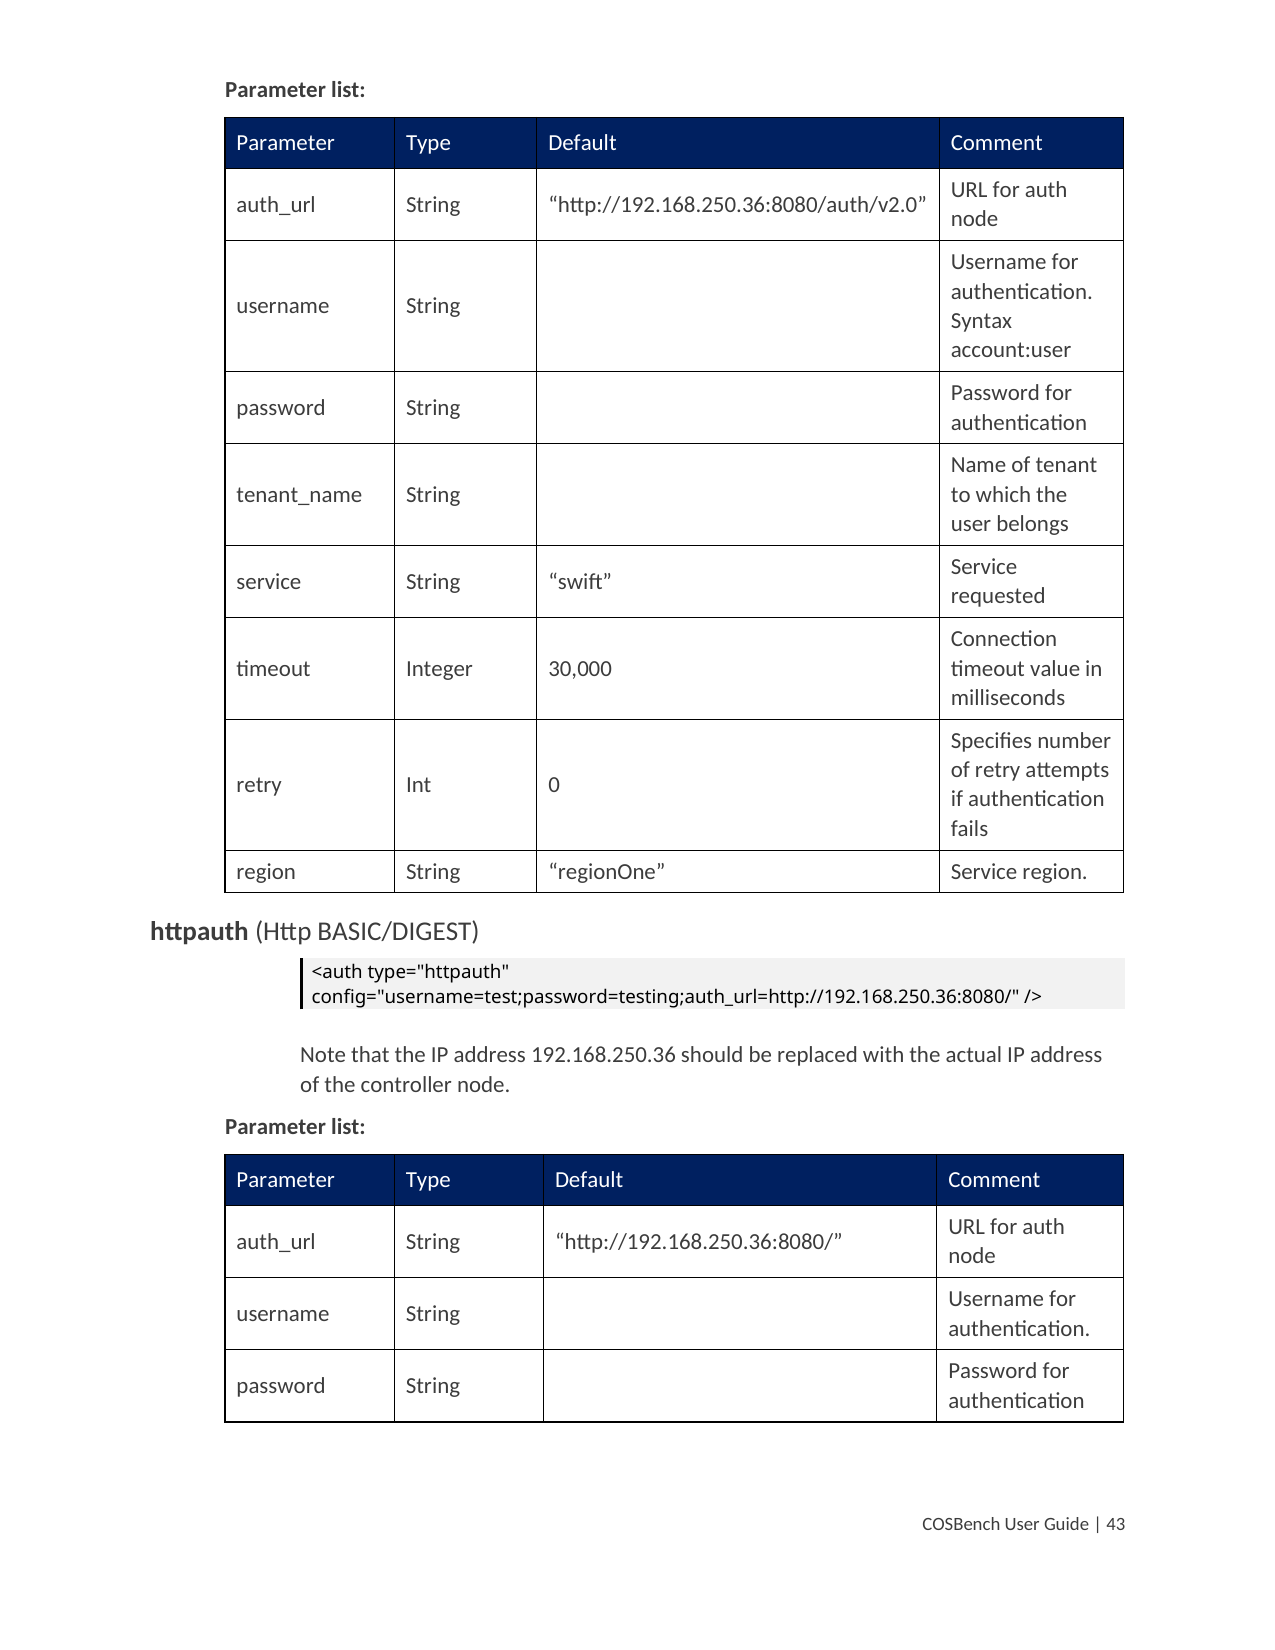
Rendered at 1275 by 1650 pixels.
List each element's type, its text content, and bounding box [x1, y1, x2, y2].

table_cell username [226, 241, 394, 371]
table_cell Service requested [940, 546, 1123, 617]
table_header Parameter [226, 118, 394, 168]
table_cell username [226, 1278, 394, 1349]
table_cell String [395, 169, 536, 240]
table_cell Username for authentication. [937, 1278, 1123, 1349]
table_cell password [226, 1350, 394, 1421]
text Parameter list: [225, 75, 1125, 103]
text <auth type="httpauth" config="username=test;password=testing;auth_url=http://192.168.250.36:8080/" /> [303, 958, 1125, 1009]
table_cell String [395, 372, 536, 443]
table_cell [537, 372, 939, 443]
table_header Parameter [226, 1155, 394, 1205]
table_cell Service region. [940, 851, 1123, 892]
table_cell URL for auth node [937, 1206, 1123, 1277]
table_cell Password for authentication [940, 372, 1123, 443]
table_cell “http://192.168.250.36:8080/” [544, 1206, 936, 1277]
table_cell Password for authentication [937, 1350, 1123, 1421]
table_cell String [395, 546, 536, 617]
table_cell 0 [537, 720, 939, 849]
table_cell “regionOne” [537, 851, 939, 892]
table_cell [544, 1350, 936, 1421]
table_cell 30,000 [537, 618, 939, 718]
text Parameter list: [225, 1112, 1125, 1140]
table_header Default [544, 1155, 936, 1205]
table_header Comment [937, 1155, 1123, 1205]
table_cell auth_url [226, 1206, 394, 1277]
table_cell [537, 444, 939, 545]
table_cell Username for authentication. Syntax account:user [940, 241, 1123, 371]
table_cell “http://192.168.250.36:8080/auth/v2.0” [537, 169, 939, 240]
table_cell String [395, 851, 536, 892]
table_cell auth_url [226, 169, 394, 240]
table_cell Connection timeout value in milliseconds [940, 618, 1123, 718]
table_cell Name of tenant to which the user belongs [940, 444, 1123, 545]
table_cell String [395, 1278, 543, 1349]
table_header Comment [940, 118, 1123, 168]
table_cell region [226, 851, 394, 892]
table_header Type [395, 1155, 543, 1205]
table_cell “swift” [537, 546, 939, 617]
table_cell String [395, 241, 536, 371]
table_cell [537, 241, 939, 371]
table_header Default [537, 118, 939, 168]
table_cell tenant_name [226, 444, 394, 545]
table_header Type [395, 118, 536, 168]
subtitle httpauth (Http BASIC/DIGEST) [150, 914, 1125, 947]
table_cell Specifies number of retry attempts if authentication fails [940, 720, 1123, 849]
table_cell timeout [226, 618, 394, 718]
table_cell service [226, 546, 394, 617]
table_cell retry [226, 720, 394, 849]
table_cell String [395, 1206, 543, 1277]
table_cell password [226, 372, 394, 443]
text Note that the IP address 192.168.250.36 should be replaced with the actual IP address of the controller node. [300, 1041, 1125, 1098]
table_cell String [395, 444, 536, 545]
table_cell Int [395, 720, 536, 849]
table_cell [544, 1278, 936, 1349]
table_cell String [395, 1350, 543, 1421]
table_cell Integer [395, 618, 536, 718]
table_cell URL for auth node [940, 169, 1123, 240]
